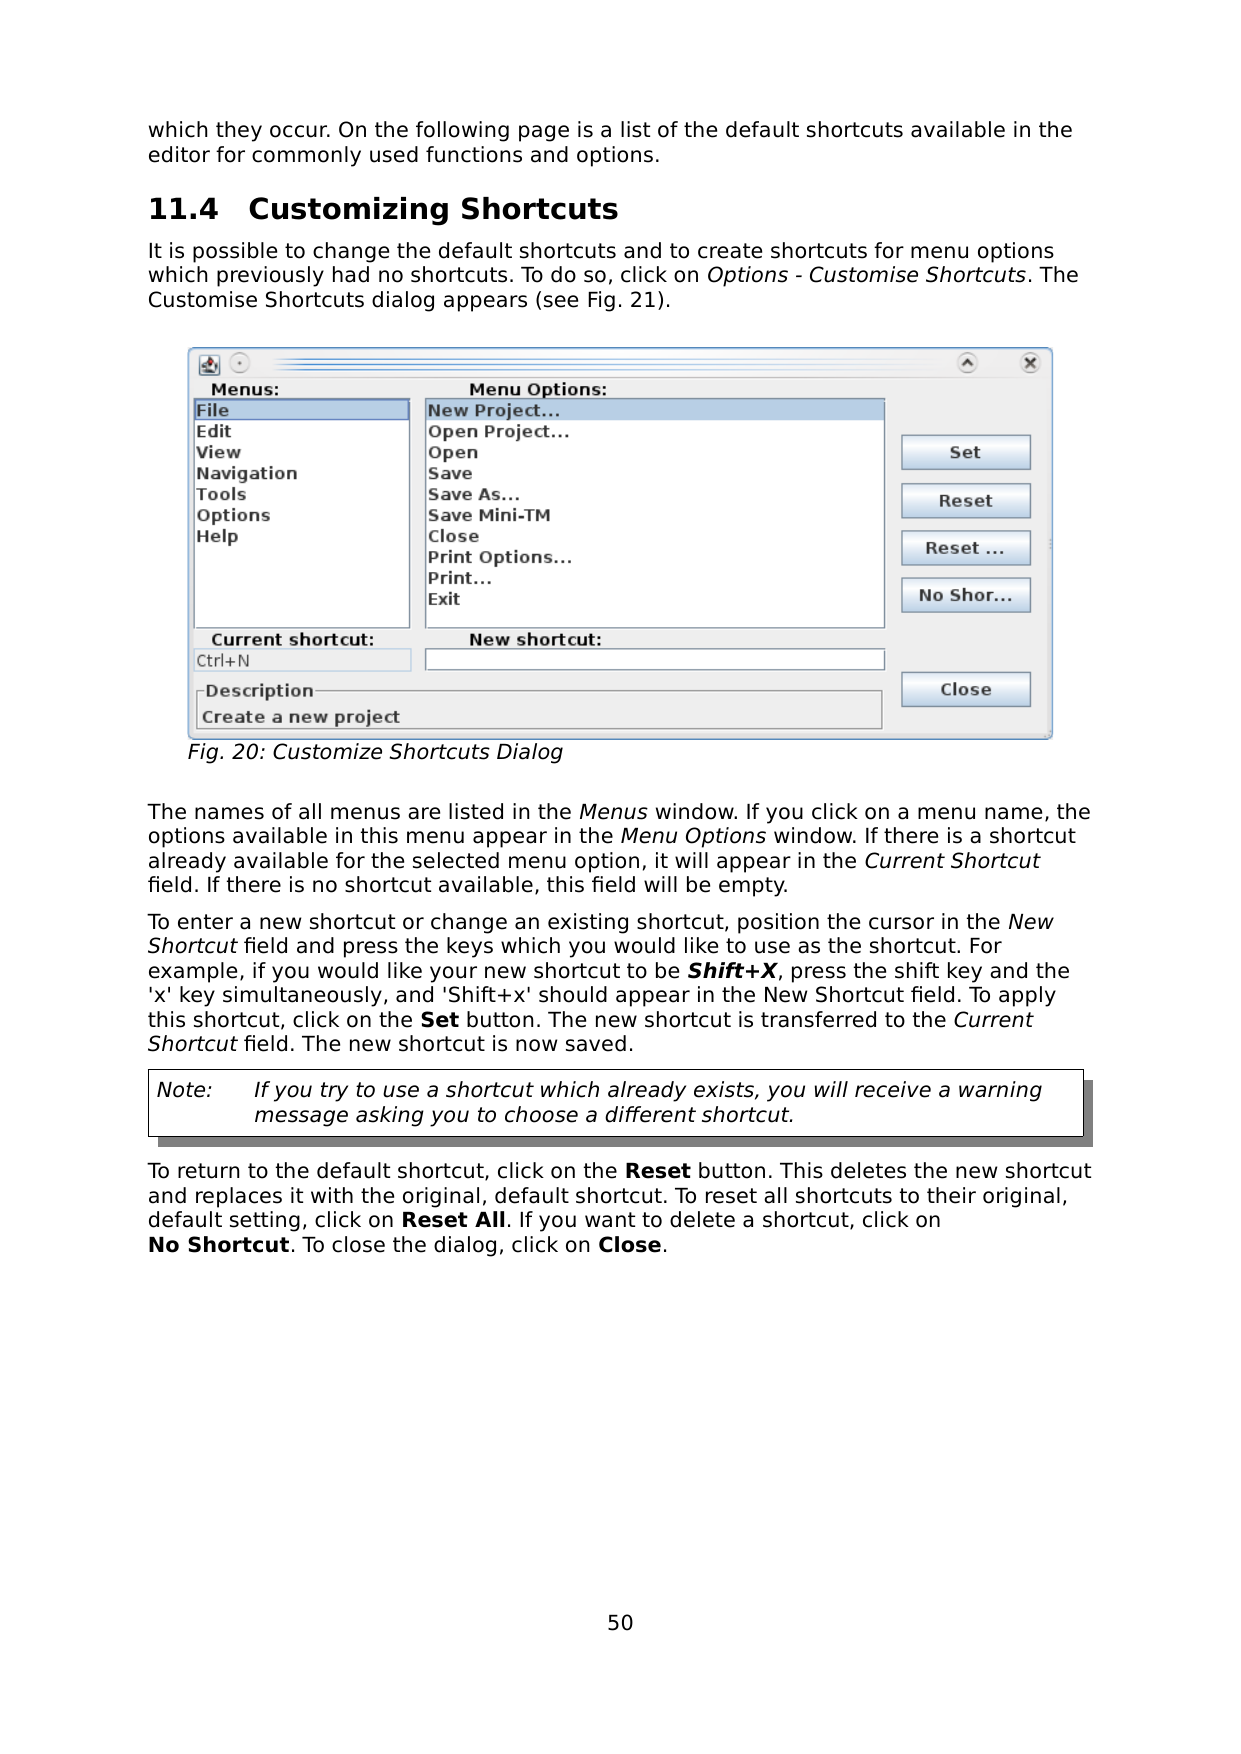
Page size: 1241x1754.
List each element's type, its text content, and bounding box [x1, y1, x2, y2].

subtitle Customizing Shortcuts [148, 192, 1093, 226]
picture [187, 347, 1054, 740]
text The names of all menus are listed in the Menus window. If you click on a menu name, the options available in this menu appear in the Menu Options window. If there is a shortcut already available for the selected menu option, it will appear in the Current Shortcut field. If there is no shortcut available, this field will be empty. [148, 324, 1093, 897]
text It is possible to change the default shortcuts and to create shortcuts for menu options which previously had no shortcuts. To do so, click on Options - Customise Shortcuts. The Customise Shortcuts dialog appears (see Fig. 21). [148, 238, 1093, 312]
text To return to the default shortcut, click on the Reset button. This deletes the new shortcut and replaces it with the original, default shortcut. To reset all shortcuts to their original, default setting, click on Reset All. If you want to delete a shortcut, click on No Shortcut. To close the dialog, click on Close. [148, 1159, 1093, 1257]
text To enter a new shortcut or change an existing shortcut, position the cursor in the New Shortcut field and press the keys which you would like to use as the shortcut. For example, if you would like your new shortcut to be Shift+X, press the shift key and the 'x' key simultaneously, and 'Shift+x' should appear in the New Shortcut field. To apply this shortcut, click on the Set button. The new shortcut is transferred to the Current Shortcut field. The new shortcut is now saved. [148, 910, 1093, 1057]
text which they occur. On the following page is a list of the default shortcuts available in the editor for commonly used functions and options. [148, 118, 1093, 167]
list If you try to use a shortcut which already exists, you will receive a warning message asking you to choose a different shortcut. [149, 1070, 1082, 1136]
text Fig. 20: Customize Shortcuts Dialog [188, 740, 1053, 764]
